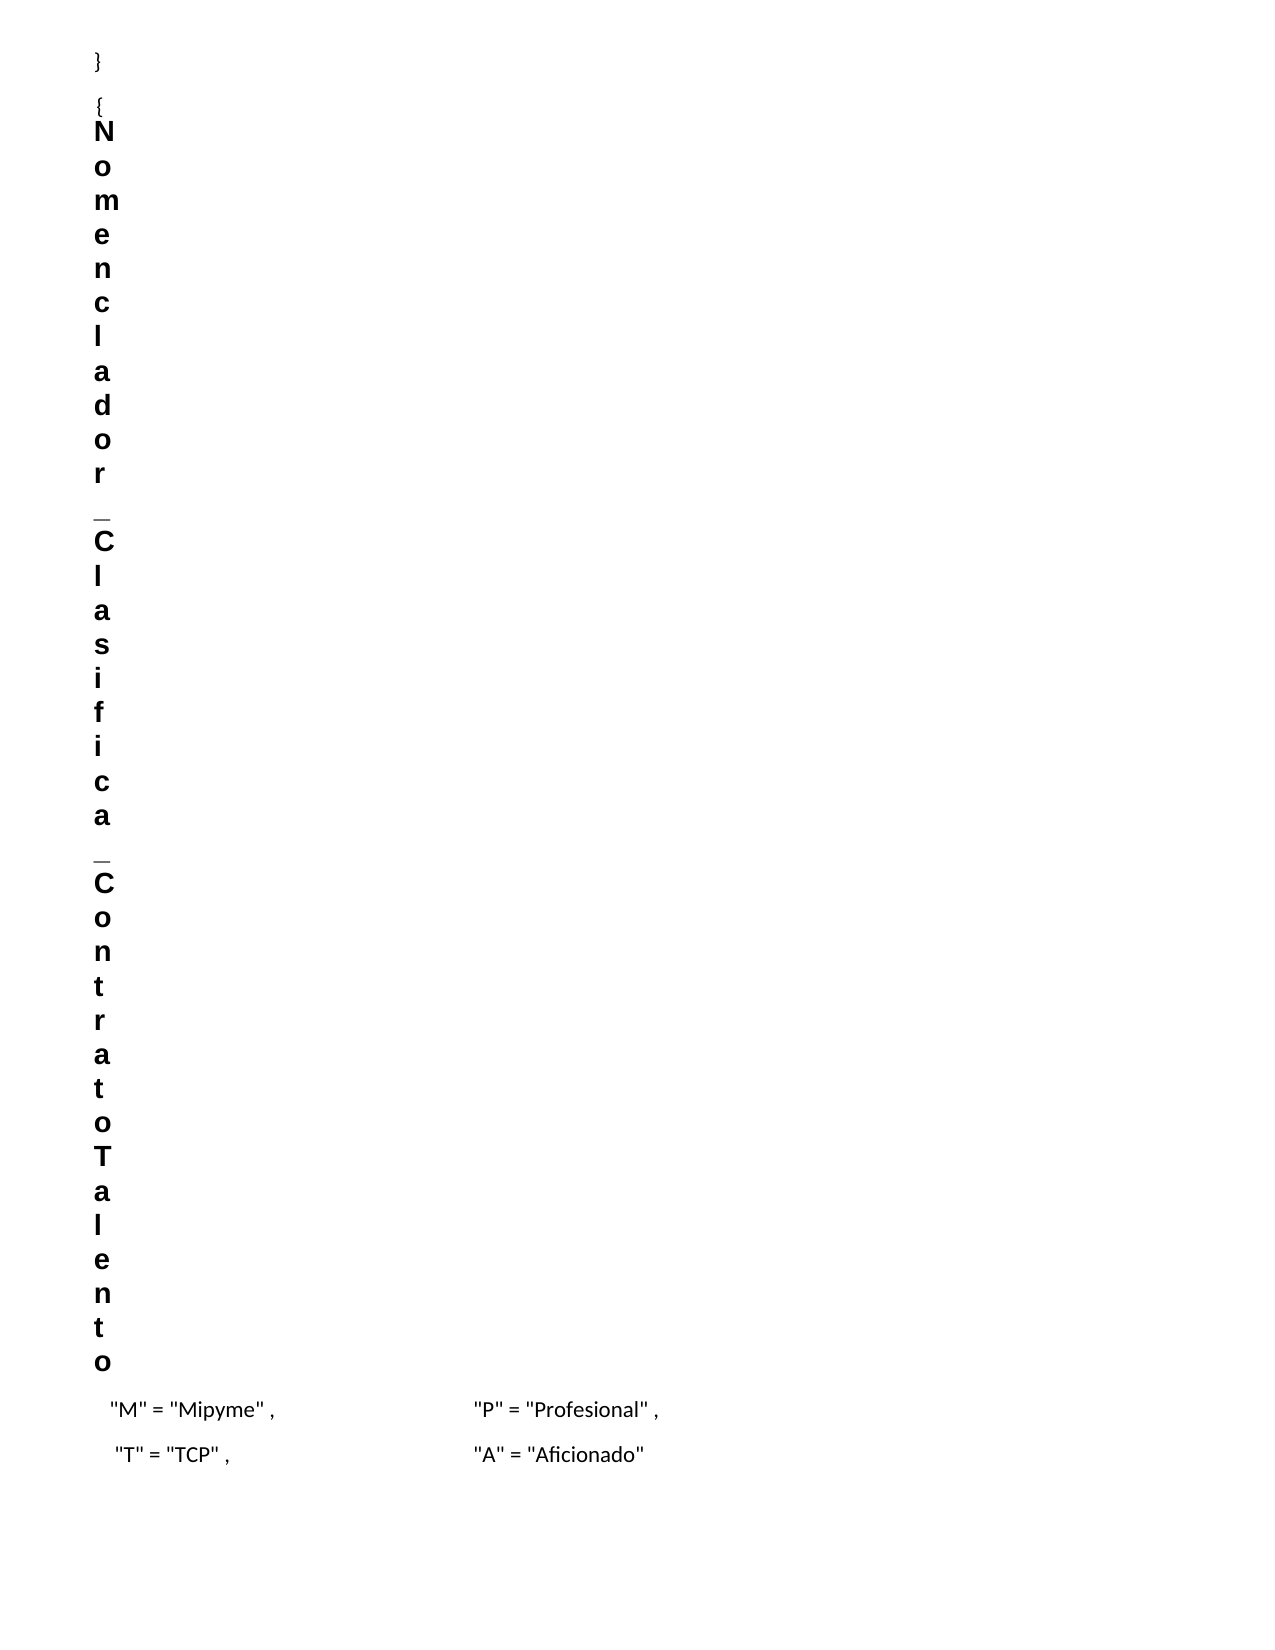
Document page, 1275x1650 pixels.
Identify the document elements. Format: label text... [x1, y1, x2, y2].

text "T" = "TCP" , [94, 1440, 422, 1468]
text "A" = "Aficionado" [452, 1440, 766, 1468]
text { [94, 92, 1125, 1378]
text "P" = "Profesional" , [452, 1395, 766, 1423]
text "M" = "Mipyme" , [94, 1395, 422, 1423]
text } [94, 47, 1125, 75]
